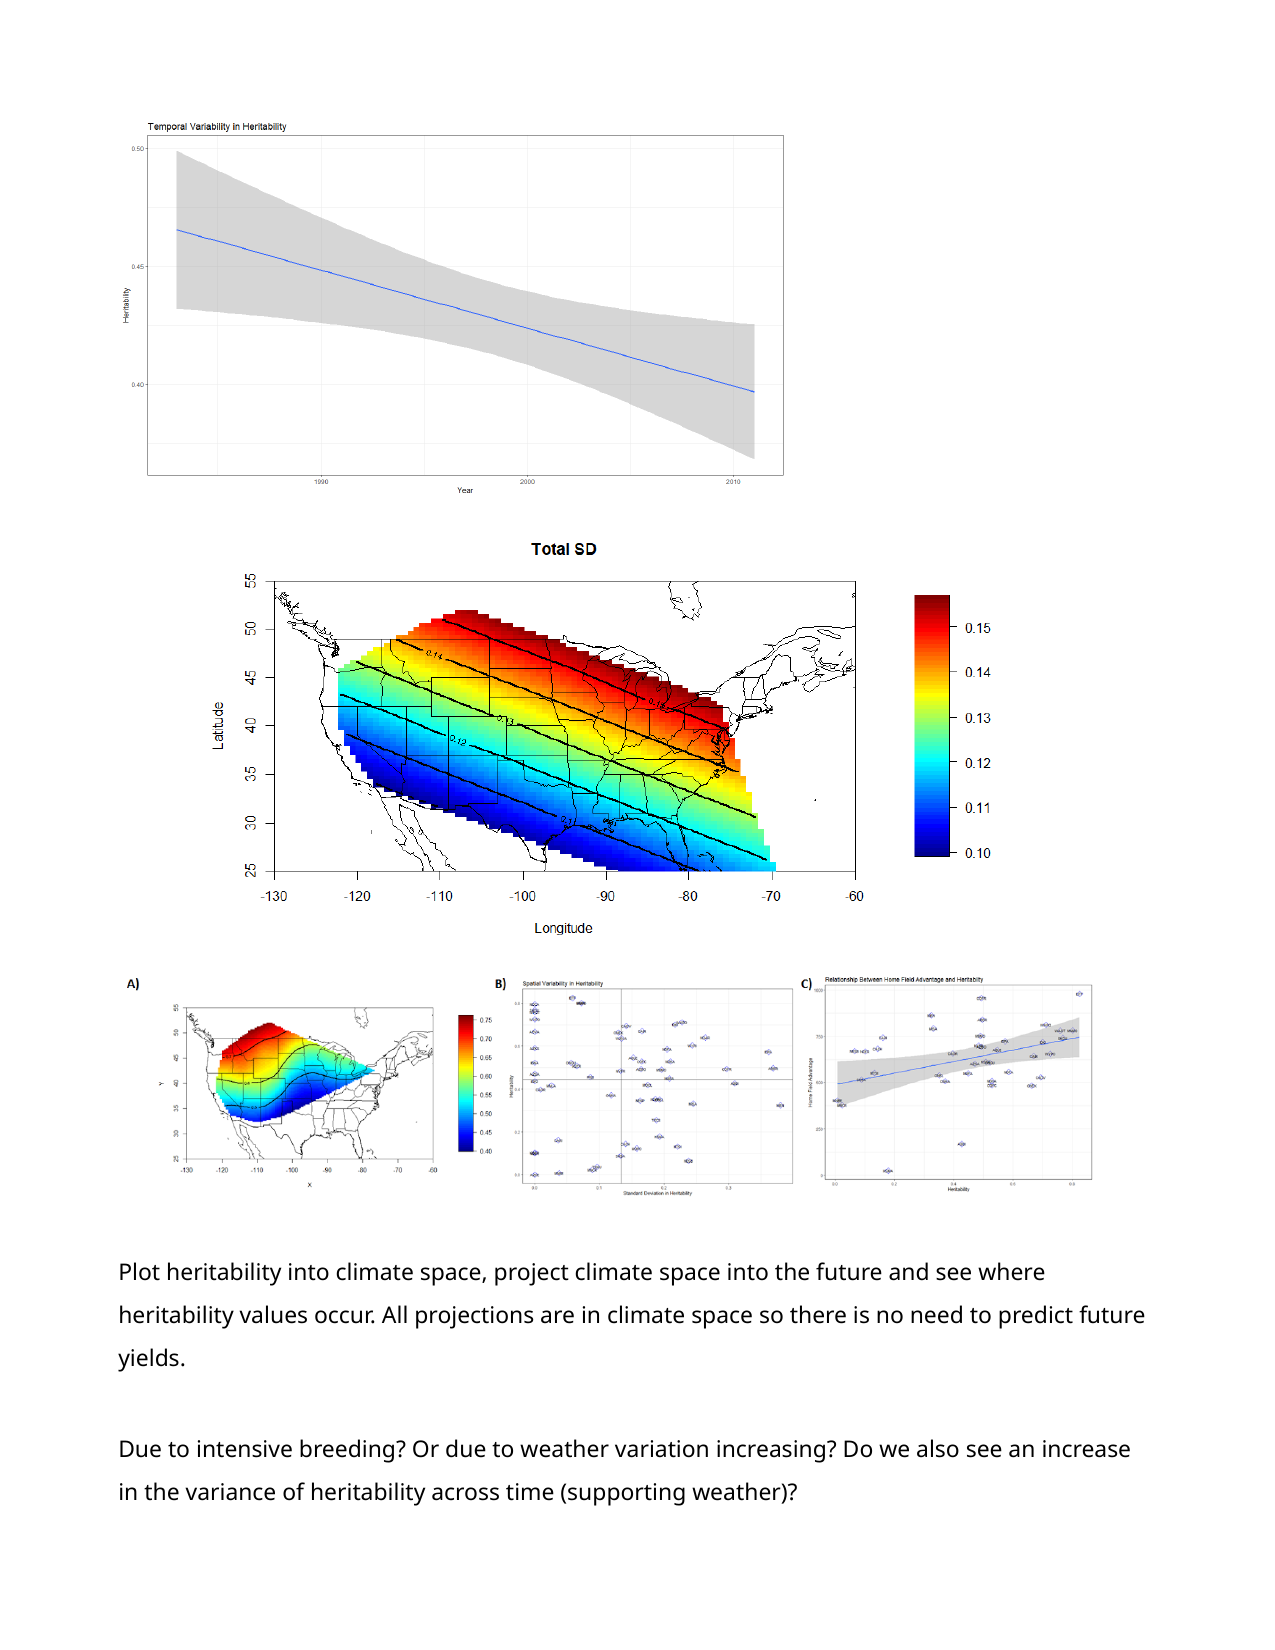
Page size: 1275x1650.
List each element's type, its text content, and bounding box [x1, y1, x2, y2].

text Due to intensive breeding? Or due to weather variation increasing? Do we also see an increase in the variance of heritability across time (supporting weather)? [118, 1433, 1157, 1507]
text Plot heritability into climate space, project climate space into the future and see where heritability values occur. All projections are in climate space so there is no need to predict future yields. [118, 1256, 1157, 1373]
picture [118, 971, 1094, 1198]
picture [118, 508, 1094, 961]
picture [118, 118, 787, 498]
